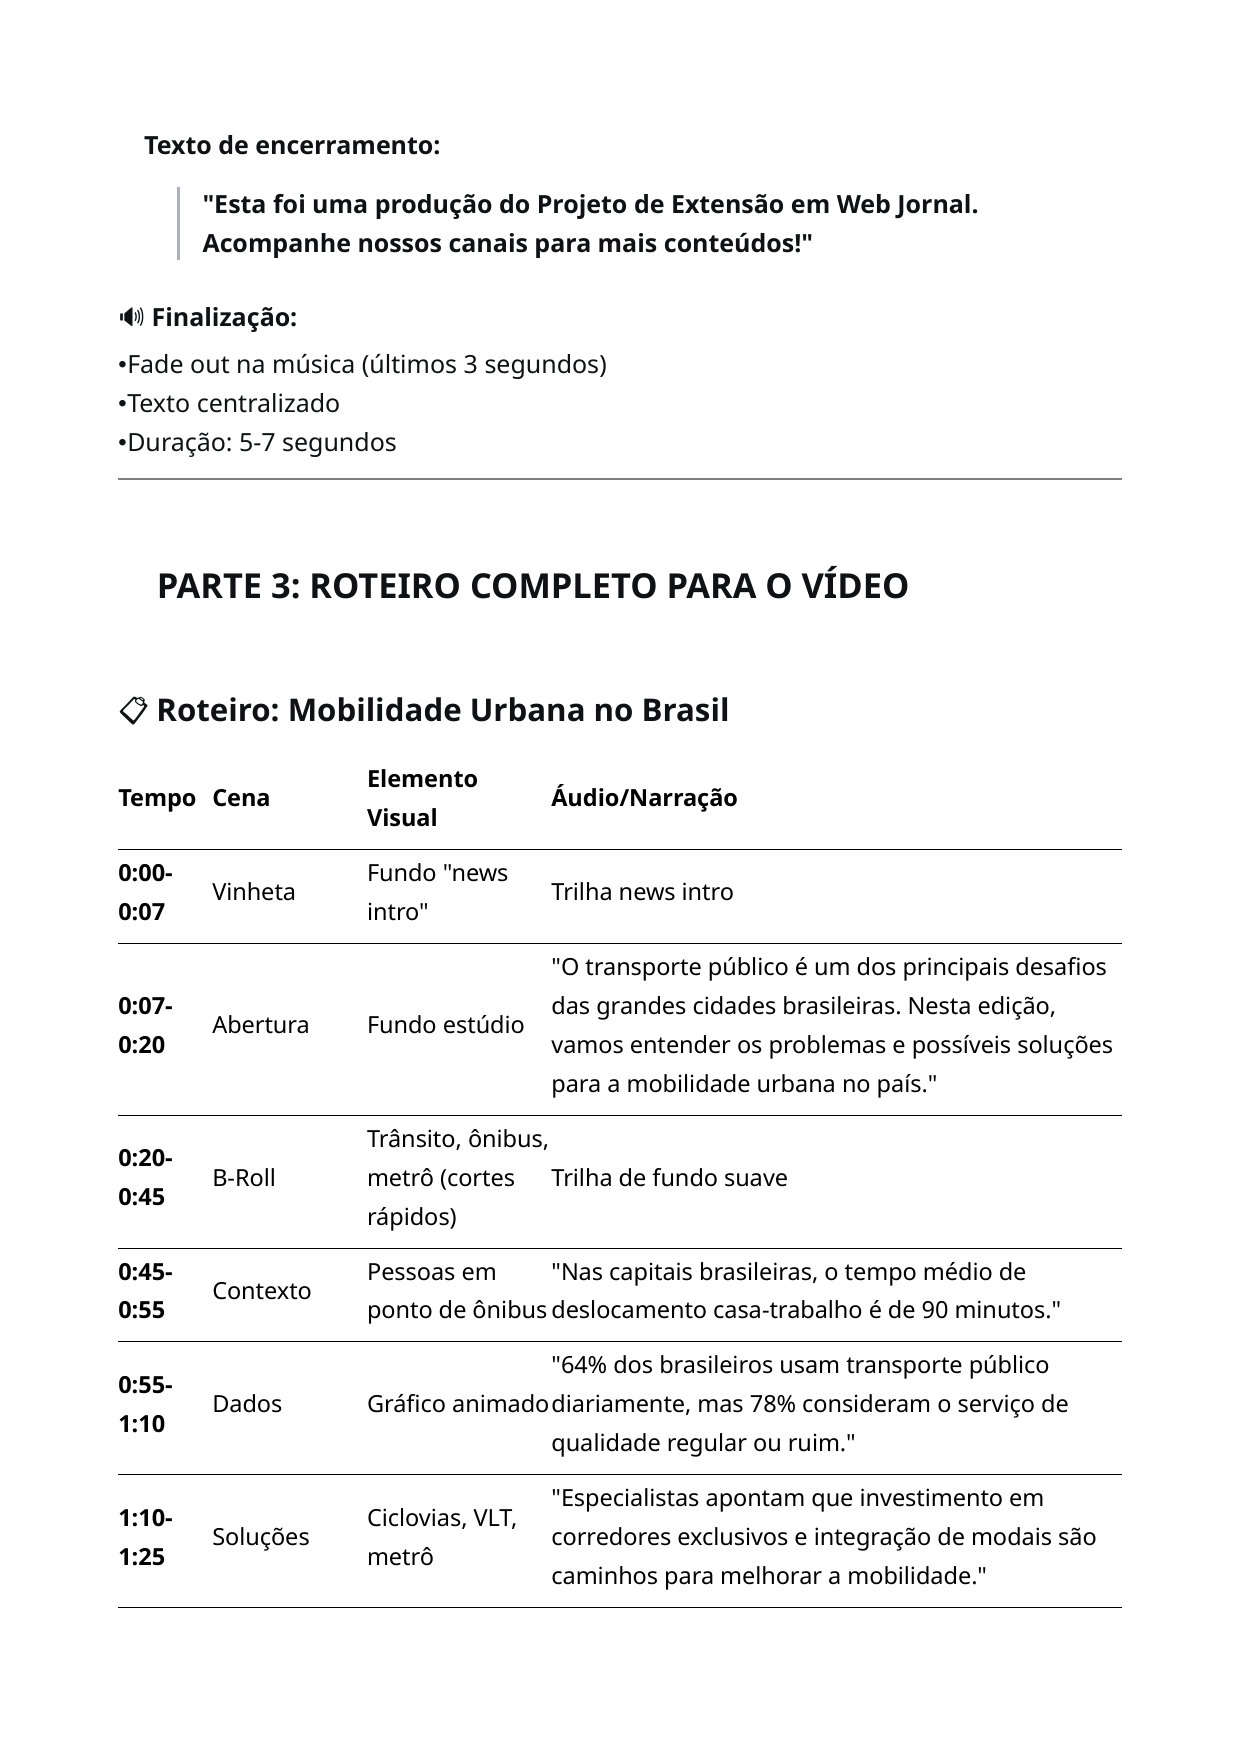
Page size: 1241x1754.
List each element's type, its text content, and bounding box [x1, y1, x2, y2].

table_cell Trilha news intro [551, 850, 1122, 943]
table_header Cena [212, 755, 367, 849]
list Duração: 5-7 segundos [118, 425, 1122, 459]
table_cell Trânsito, ônibus, metrô (cortes rápidos) [367, 1116, 551, 1248]
table_cell 0:00-0:07 [118, 850, 212, 943]
table_cell B-Roll [212, 1116, 367, 1248]
subtitle 🔷 PARTE 3: ROTEIRO COMPLETO PARA O VÍDEO [118, 558, 1122, 608]
table_cell 0:55-1:10 [118, 1342, 212, 1474]
table_cell Fundo estúdio [367, 944, 551, 1115]
table_cell Soluções [212, 1475, 367, 1607]
table_cell "64% dos brasileiros usam transporte público diariamente, mas 78% consideram o serviço de qualidade regular ou ruim." [551, 1342, 1122, 1474]
table_cell Fundo "news intro" [367, 850, 551, 943]
subtitle 📋 Roteiro: Mobilidade Urbana no Brasil [118, 683, 1122, 730]
text "Esta foi uma produção do Projeto de Extensão em Web Jornal. Acompanhe nossos canais para mais conteúdos!" [180, 187, 1063, 260]
table_header Tempo [118, 755, 212, 849]
table_cell Contexto [212, 1249, 367, 1341]
table_header Elemento Visual [367, 755, 551, 849]
table_cell Vinheta [212, 850, 367, 943]
list Fade out na música (últimos 3 segundos) [118, 346, 1122, 381]
table_cell "O transporte público é um dos principais desafios das grandes cidades brasileiras. Nesta edição, vamos entender os problemas e possíveis soluções para a mobilidade urbana no país." [551, 944, 1122, 1115]
table_cell Trilha de fundo suave [551, 1116, 1122, 1248]
table_cell 1:10-1:25 [118, 1475, 212, 1607]
subtitle 🔊 Finalização: [118, 290, 1122, 334]
table_cell 0:45-0:55 [118, 1249, 212, 1341]
list Texto centralizado [118, 386, 1122, 420]
table_cell Abertura [212, 944, 367, 1115]
table_cell Pessoas em ponto de ônibus [367, 1249, 551, 1341]
table_cell Dados [212, 1342, 367, 1474]
table_cell 0:20-0:45 [118, 1116, 212, 1248]
table_cell "Nas capitais brasileiras, o tempo médio de deslocamento casa-trabalho é de 90 minutos." [551, 1249, 1122, 1341]
table_header Áudio/Narração [551, 755, 1122, 849]
table_cell 0:07-0:20 [118, 944, 212, 1115]
table_cell "Especialistas apontam que investimento em corredores exclusivos e integração de modais são caminhos para melhorar a mobilidade." [551, 1475, 1122, 1607]
table_cell Ciclovias, VLT, metrô [367, 1475, 551, 1607]
table_cell Gráfico animado [367, 1342, 551, 1474]
subtitle 📝 Texto de encerramento: [118, 118, 1122, 162]
